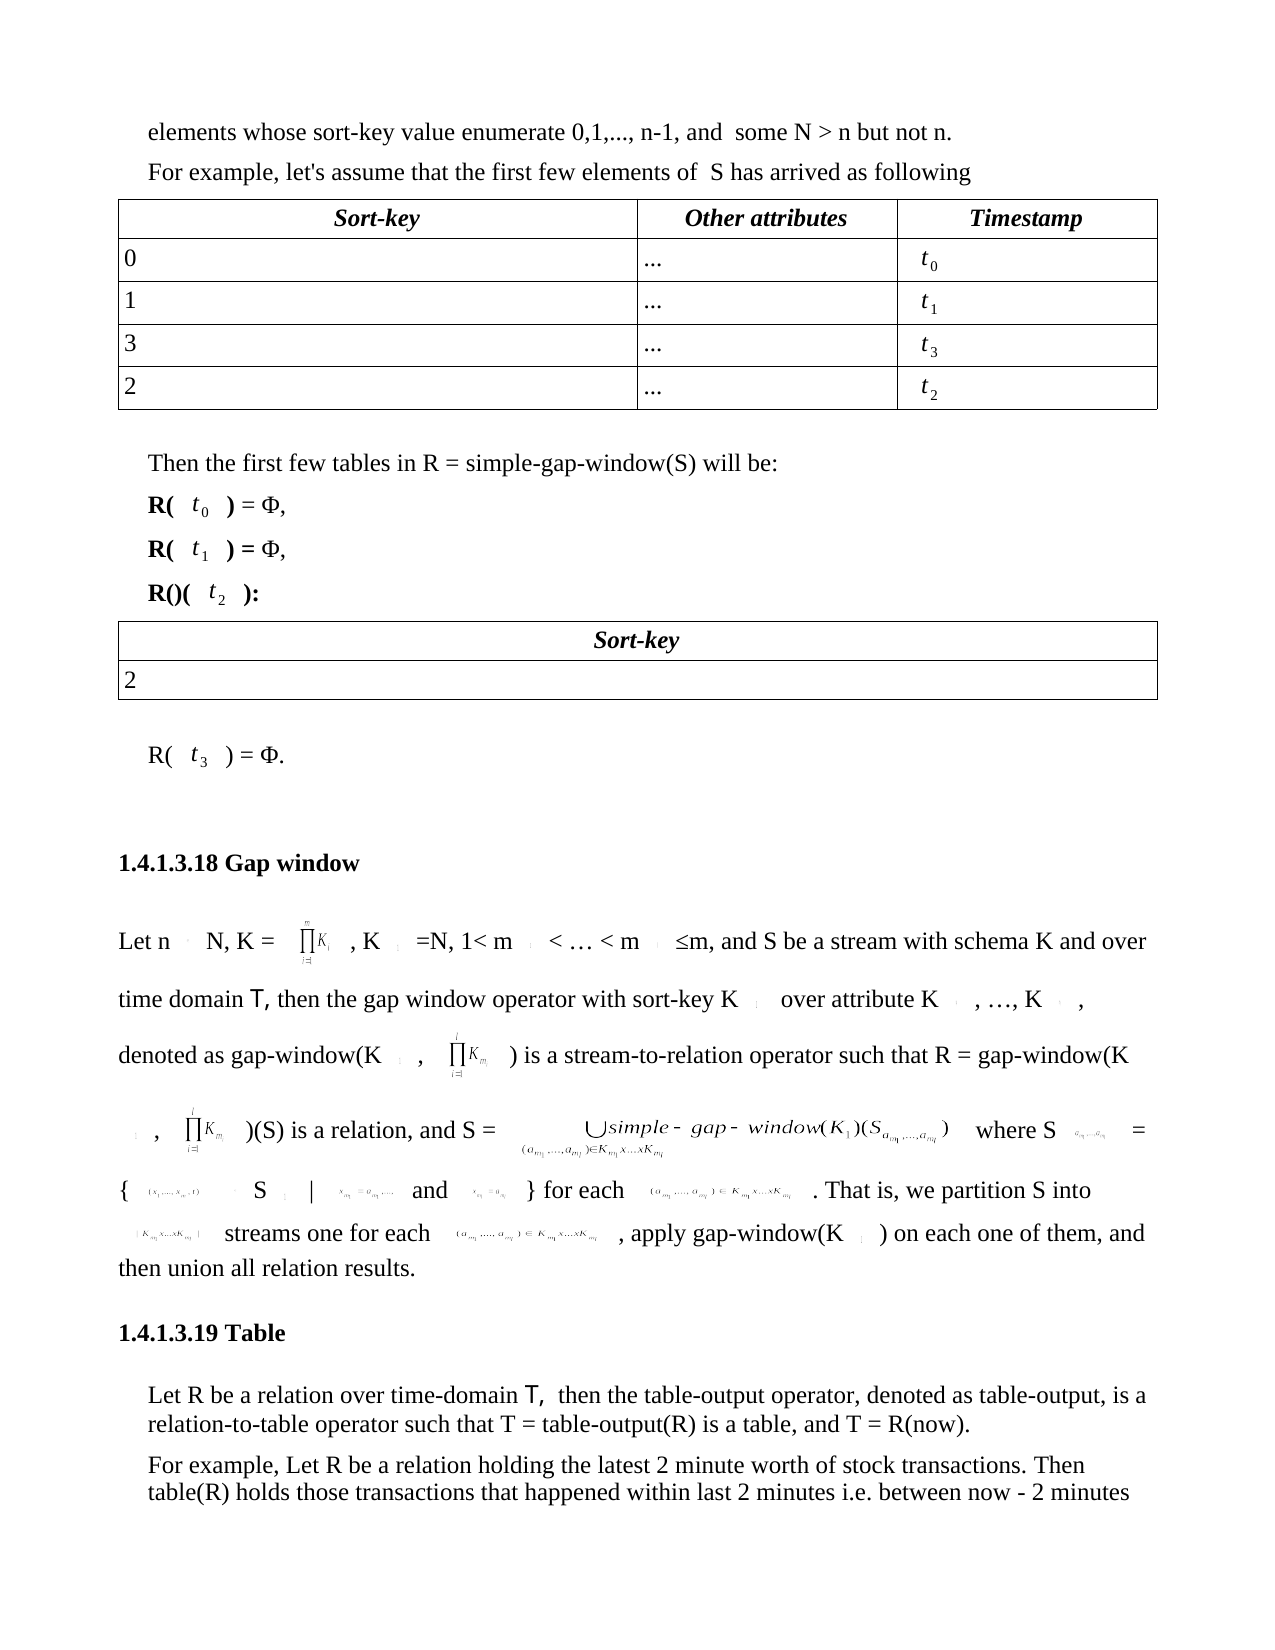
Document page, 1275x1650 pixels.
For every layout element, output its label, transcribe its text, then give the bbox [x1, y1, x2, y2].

table_cell ... [638, 239, 897, 281]
table_cell 2 [119, 367, 637, 409]
text Let R be a relation over time-domain T, then the table-output operator, denoted as table-output, is a relation-to-table operator such that T = table-output(R) is a table, and T = R(now). [148, 1377, 1157, 1438]
text R() = Φ, [148, 533, 1157, 564]
table_cell ... [638, 325, 897, 366]
text R() = Φ, [148, 489, 1157, 521]
table_cell 1 [119, 282, 637, 323]
text For example, let's assume that the first few elements of S has arrived as following [148, 158, 1157, 186]
text For example, Let R be a relation holding the latest 2 minute worth of stock transactions. Then table(R) holds those transactions that happened within last 2 minutes i.e. between now - 2 minutes [148, 1451, 1157, 1506]
table_cell 2 [119, 661, 1157, 699]
text R()(): [148, 577, 1157, 608]
text Then the first few tables in R = simple-gap-window(S) will be: [148, 449, 1157, 477]
text Let nN, K = , K=N, 1< m< … < m≤m, and S be a stream with schema K and over time domain T, then the gap window operator with sort-key K over attribute K, …, K, denoted as gap-window(K, ) is a stream-to-relation operator such that R = gap-window(K, )(S) is a relation, and S = where S = {S | and } for each . That is, we partition S into streams one for each , apply gap-window(K) on each one of them, and then union all relation results. [118, 906, 1157, 1282]
subtitle 1.4.1.3.19 Table [118, 1319, 1157, 1347]
text elements whose sort-key value enumerate 0,1,..., n-1, and some N > n but not n. [148, 118, 1157, 146]
table_header Sort-key [119, 622, 1157, 660]
text R() = Φ. [148, 740, 1157, 771]
table_cell [898, 325, 1157, 366]
table_header Other attributes [638, 200, 897, 238]
table_cell ... [638, 282, 897, 323]
table_cell 3 [119, 325, 637, 366]
table_cell ... [638, 367, 897, 409]
table_cell [898, 239, 1157, 281]
table_header Timestamp [898, 200, 1157, 238]
subtitle 1.4.1.3.18 Gap window [118, 849, 1157, 876]
table_cell 0 [119, 239, 637, 281]
table_header Sort-key [119, 200, 637, 238]
table_cell [898, 282, 1157, 323]
table_cell [898, 367, 1157, 409]
